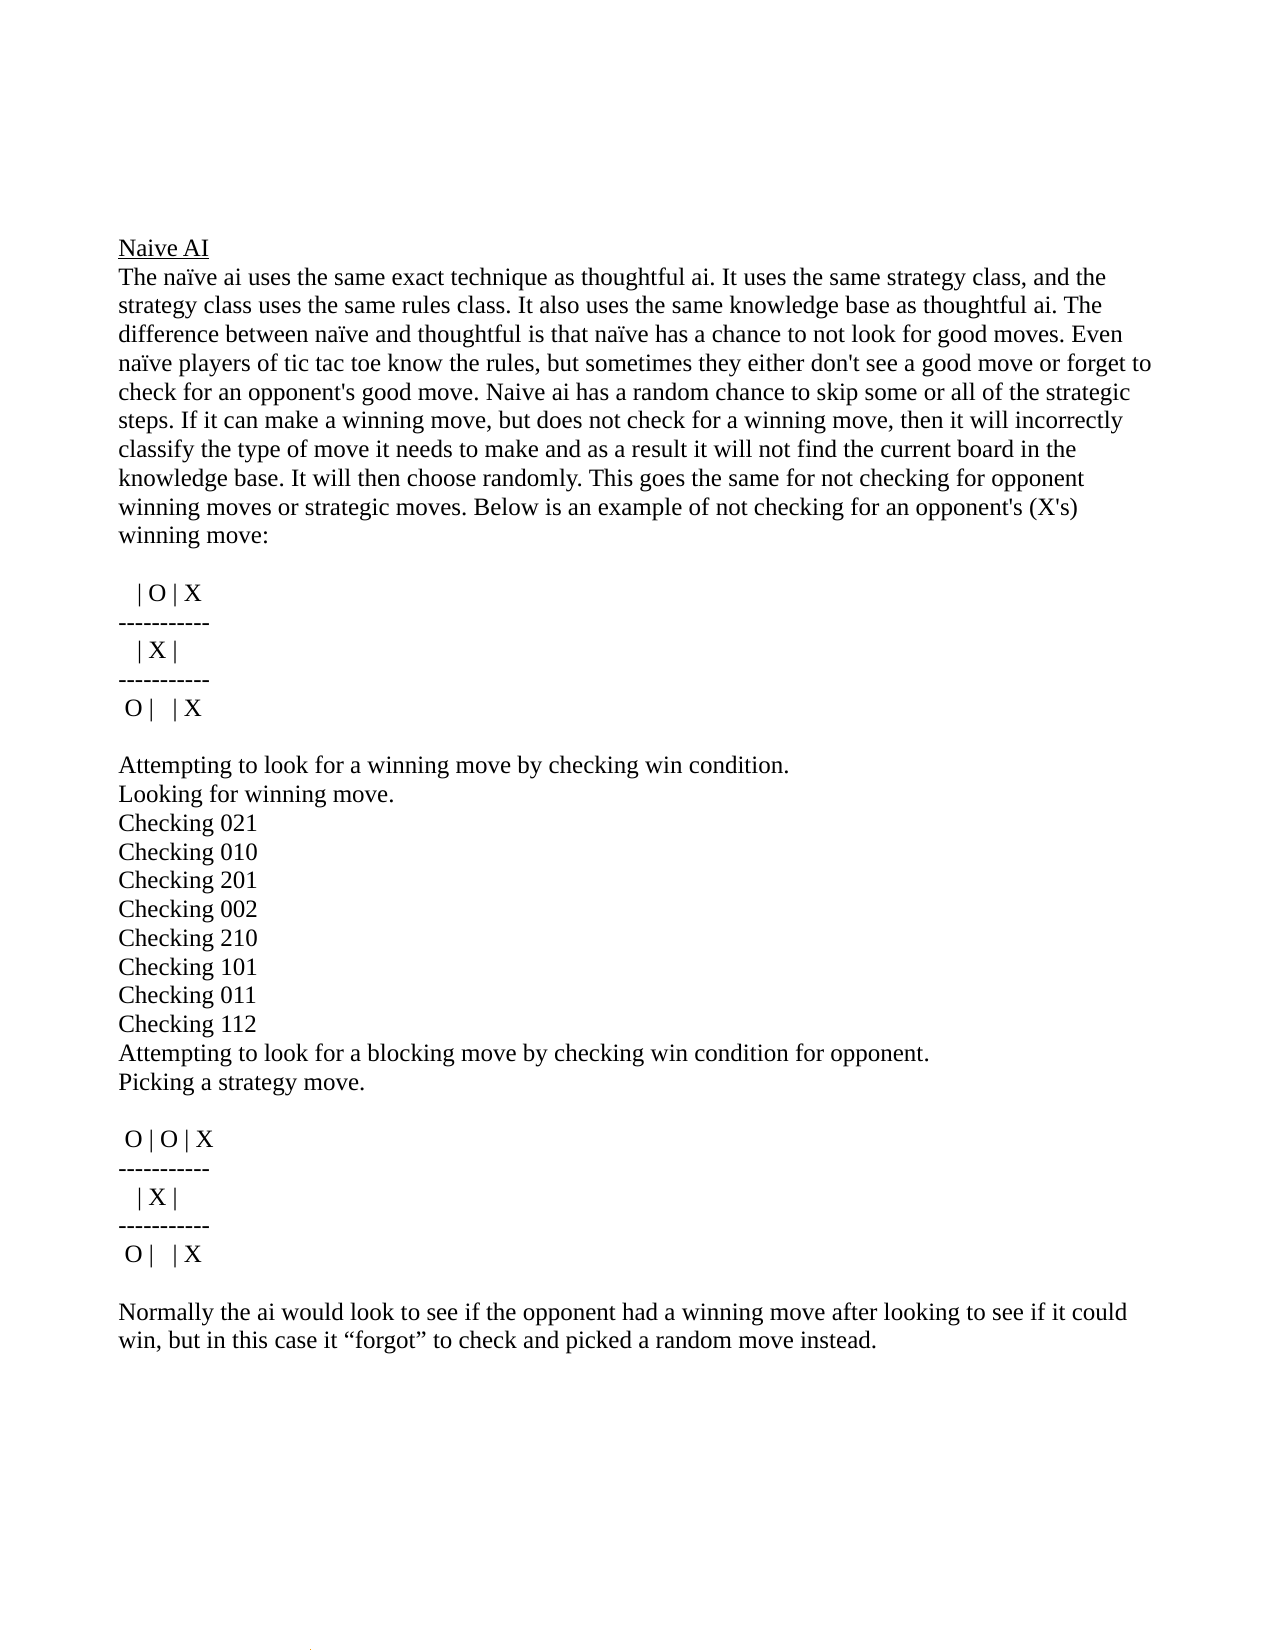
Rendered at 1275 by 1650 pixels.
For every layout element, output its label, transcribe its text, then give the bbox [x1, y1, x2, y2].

text Looking for winning move. Checking 021 Checking 010 Checking 201 Checking 002 Checking 210 Checking 101 Checking 011 Checking 112 [118, 779, 1157, 1038]
text Attempting to look for a blocking move by checking win condition for opponent. Picking a strategy move. O | O | X ----------- | X | ----------- O | | X [118, 1038, 1157, 1268]
text | O | X ----------- | X | ----------- O | | X [118, 578, 1157, 722]
text The naïve ai uses the same exact technique as thoughtful ai. It uses the same strategy class, and the strategy class uses the same rules class. It also uses the same knowledge base as thoughtful ai. The difference between naïve and thoughtful is that naïve has a chance to not look for good moves. Even naïve players of tic tac toe know the rules, but sometimes they either don't see a good move or forget to check for an opponent's good move. Naive ai has a random chance to skip some or all of the strategic steps. If it can make a winning move, but does not check for a winning move, then it will incorrectly classify the type of move it needs to make and as a result it will not find the current board in the knowledge base. It will then choose randomly. This goes the same for not checking for opponent winning moves or strategic moves. Below is an example of not checking for an opponent's (X's) winning move: [118, 262, 1157, 549]
text Naive AI [118, 233, 1157, 262]
text Attempting to look for a winning move by checking win condition. [118, 751, 1157, 779]
text Normally the ai would look to see if the opponent had a winning move after looking to see if it could win, but in this case it “forgot” to check and picked a random move instead. [118, 1297, 1157, 1354]
